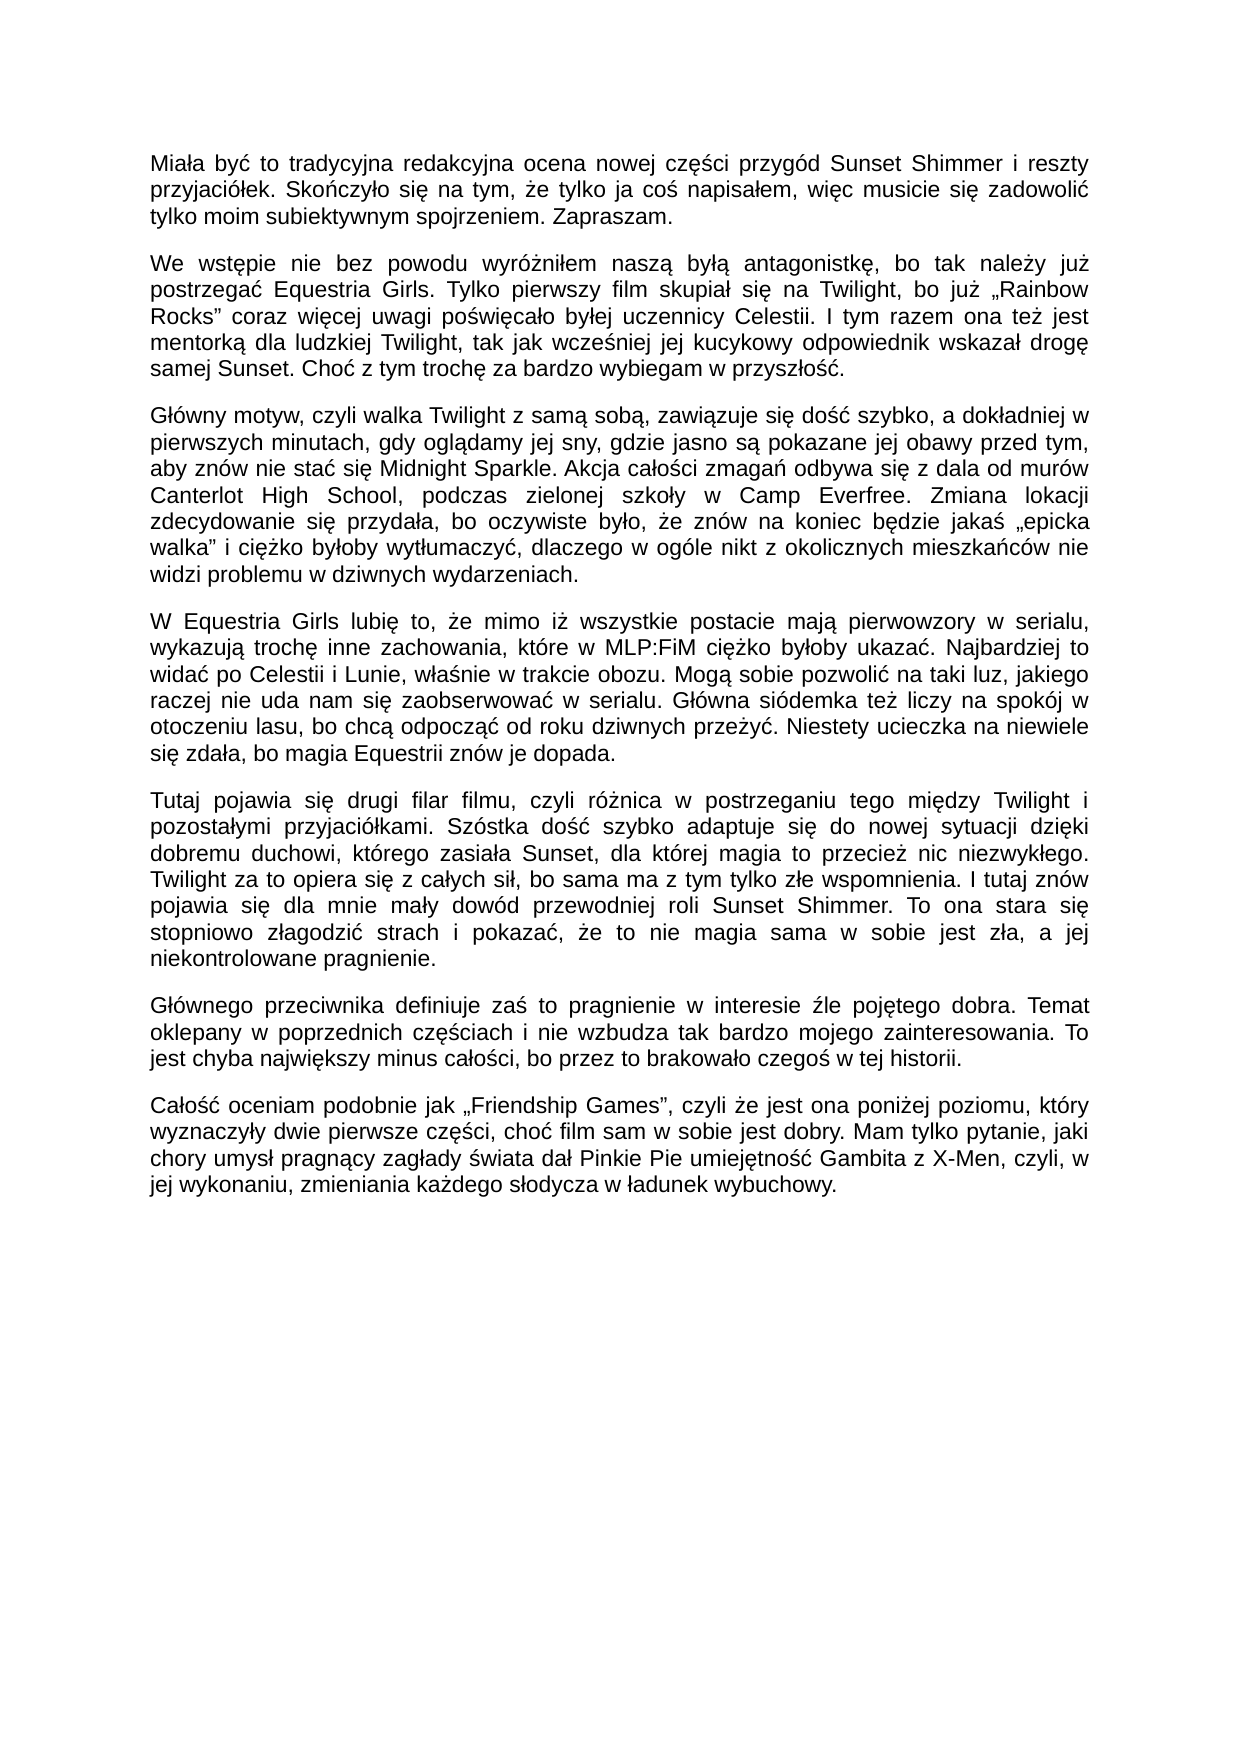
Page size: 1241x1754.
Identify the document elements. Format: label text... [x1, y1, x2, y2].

text Tutaj pojawia się drugi filar filmu, czyli różnica w postrzeganiu tego między Twilight i pozostałymi przyjaciółkami. Szóstka dość szybko adaptuje się do nowej sytuacji dzięki dobremu duchowi, którego zasiała Sunset, dla której magia to przecież nic niezwykłego. Twilight za to opiera się z całych sił, bo sama ma z tym tylko złe wspomnienia. I tutaj znów pojawia się dla mnie mały dowód przewodniej roli Sunset Shimmer. To ona stara się stopniowo złagodzić strach i pokazać, że to nie magia sama w sobie jest zła, a jej niekontrolowane pragnienie. [150, 787, 1090, 971]
text W Equestria Girls lubię to, że mimo iż wszystkie postacie mają pierwowzory w serialu, wykazują trochę inne zachowania, które w MLP:FiM ciężko byłoby ukazać. Najbardziej to widać po Celestii i Lunie, właśnie w trakcie obozu. Mogą sobie pozwolić na taki luz, jakiego raczej nie uda nam się zaobserwować w serialu. Główna siódemka też liczy na spokój w otoczeniu lasu, bo chcą odpocząć od roku dziwnych przeżyć. Niestety ucieczka na niewiele się zdała, bo magia Equestrii znów je dopada. [150, 608, 1090, 766]
text Głównego przeciwnika definiuje zaś to pragnienie w interesie źle pojętego dobra. Temat oklepany w poprzednich częściach i nie wzbudza tak bardzo mojego zainteresowania. To jest chyba największy minus całości, bo przez to brakowało czegoś w tej historii. [150, 992, 1090, 1071]
text Główny motyw, czyli walka Twilight z samą sobą, zawiązuje się dość szybko, a dokładniej w pierwszych minutach, gdy oglądamy jej sny, gdzie jasno są pokazane jej obawy przed tym, aby znów nie stać się Midnight Sparkle. Akcja całości zmagań odbywa się z dala od murów Canterlot High School, podczas zielonej szkoły w Camp Everfree. Zmiana lokacji zdecydowanie się przydała, bo oczywiste było, że znów na koniec będzie jakaś „epicka walka” i ciężko byłoby wytłumaczyć, dlaczego w ogóle nikt z okolicznych mieszkańców nie widzi problemu w dziwnych wydarzeniach. [150, 402, 1090, 587]
text Miała być to tradycyjna redakcyjna ocena nowej części przygód Sunset Shimmer i reszty przyjaciółek. Skończyło się na tym, że tylko ja coś napisałem, więc musicie się zadowolić tylko moim subiektywnym spojrzeniem. Zapraszam. [150, 150, 1090, 229]
text Całość oceniam podobnie jak „Friendship Games”, czyli że jest ona poniżej poziomu, który wyznaczyły dwie pierwsze części, choć film sam w sobie jest dobry. Mam tylko pytanie, jaki chory umysł pragnący zagłady świata dał Pinkie Pie umiejętność Gambita z X-Men, czyli, w jej wykonaniu, zmieniania każdego słodycza w ładunek wybuchowy. [150, 1092, 1090, 1197]
text We wstępie nie bez powodu wyróżniłem naszą byłą antagonistkę, bo tak należy już postrzegać Equestria Girls. Tylko pierwszy film skupiał się na Twilight, bo już „Rainbow Rocks” coraz więcej uwagi poświęcało byłej uczennicy Celestii. I tym razem ona też jest mentorką dla ludzkiej Twilight, tak jak wcześniej jej kucykowy odpowiednik wskazał drogę samej Sunset. Choć z tym trochę za bardzo wybiegam w przyszłość. [150, 250, 1090, 382]
